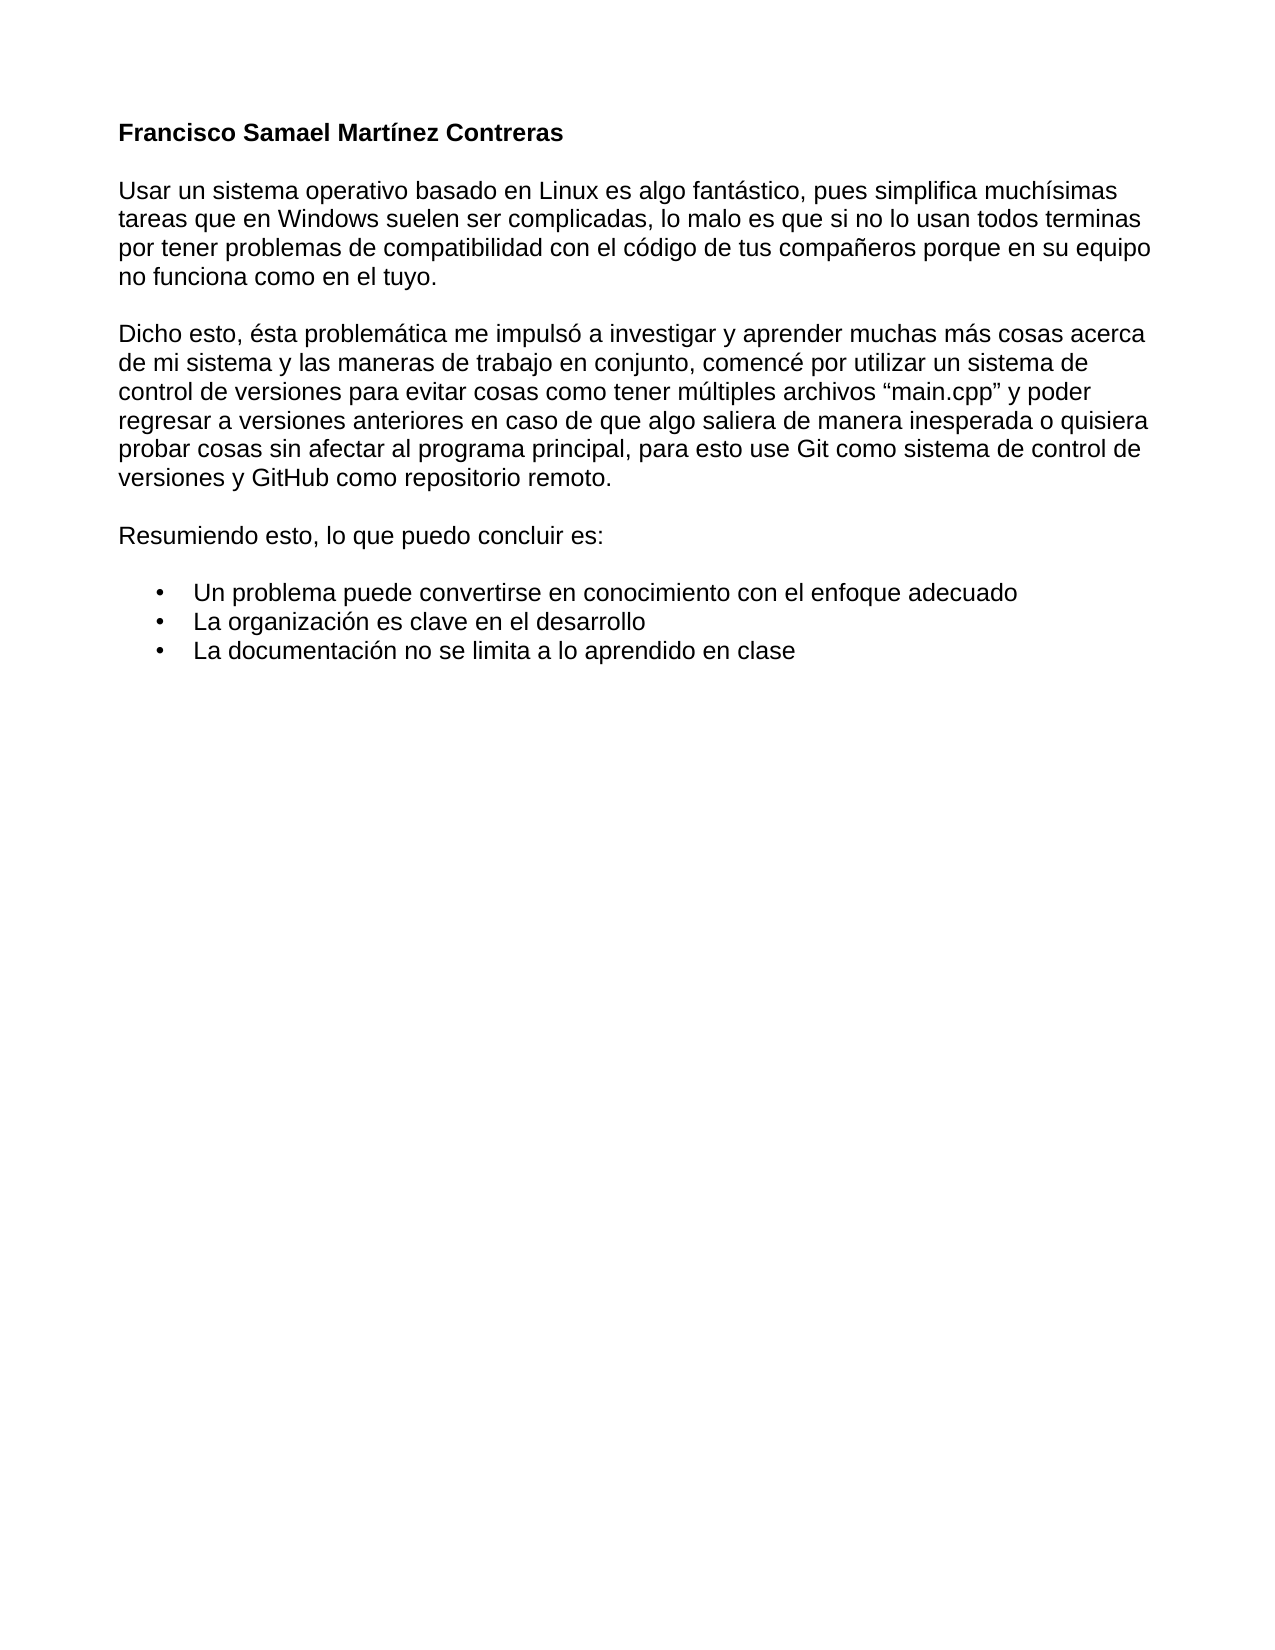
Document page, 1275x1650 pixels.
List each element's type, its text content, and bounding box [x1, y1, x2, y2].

list La documentación no se limita a lo aprendido en clase [156, 636, 1157, 665]
text Resumiendo esto, lo que puedo concluir es: [118, 521, 1157, 549]
list Un problema puede convertirse en conocimiento con el enfoque adecuado [156, 578, 1157, 607]
text Dicho esto, ésta problemática me impulsó a investigar y aprender muchas más cosas acerca de mi sistema y las maneras de trabajo en conjunto, comencé por utilizar un sistema de control de versiones para evitar cosas como tener múltiples archivos “main.cpp” y poder regresar a versiones anteriores en caso de que algo saliera de manera inesperada o quisiera probar cosas sin afectar al programa principal, para esto use Git como sistema de control de versiones y GitHub como repositorio remoto. [118, 319, 1157, 492]
text Francisco Samael Martínez Contreras [118, 118, 1157, 147]
text Usar un sistema operativo basado en Linux es algo fantástico, pues simplifica muchísimas tareas que en Windows suelen ser complicadas, lo malo es que si no lo usan todos terminas por tener problemas de compatibilidad con el código de tus compañeros porque en su equipo no funciona como en el tuyo. [118, 176, 1157, 291]
list La organización es clave en el desarrollo [156, 607, 1157, 636]
